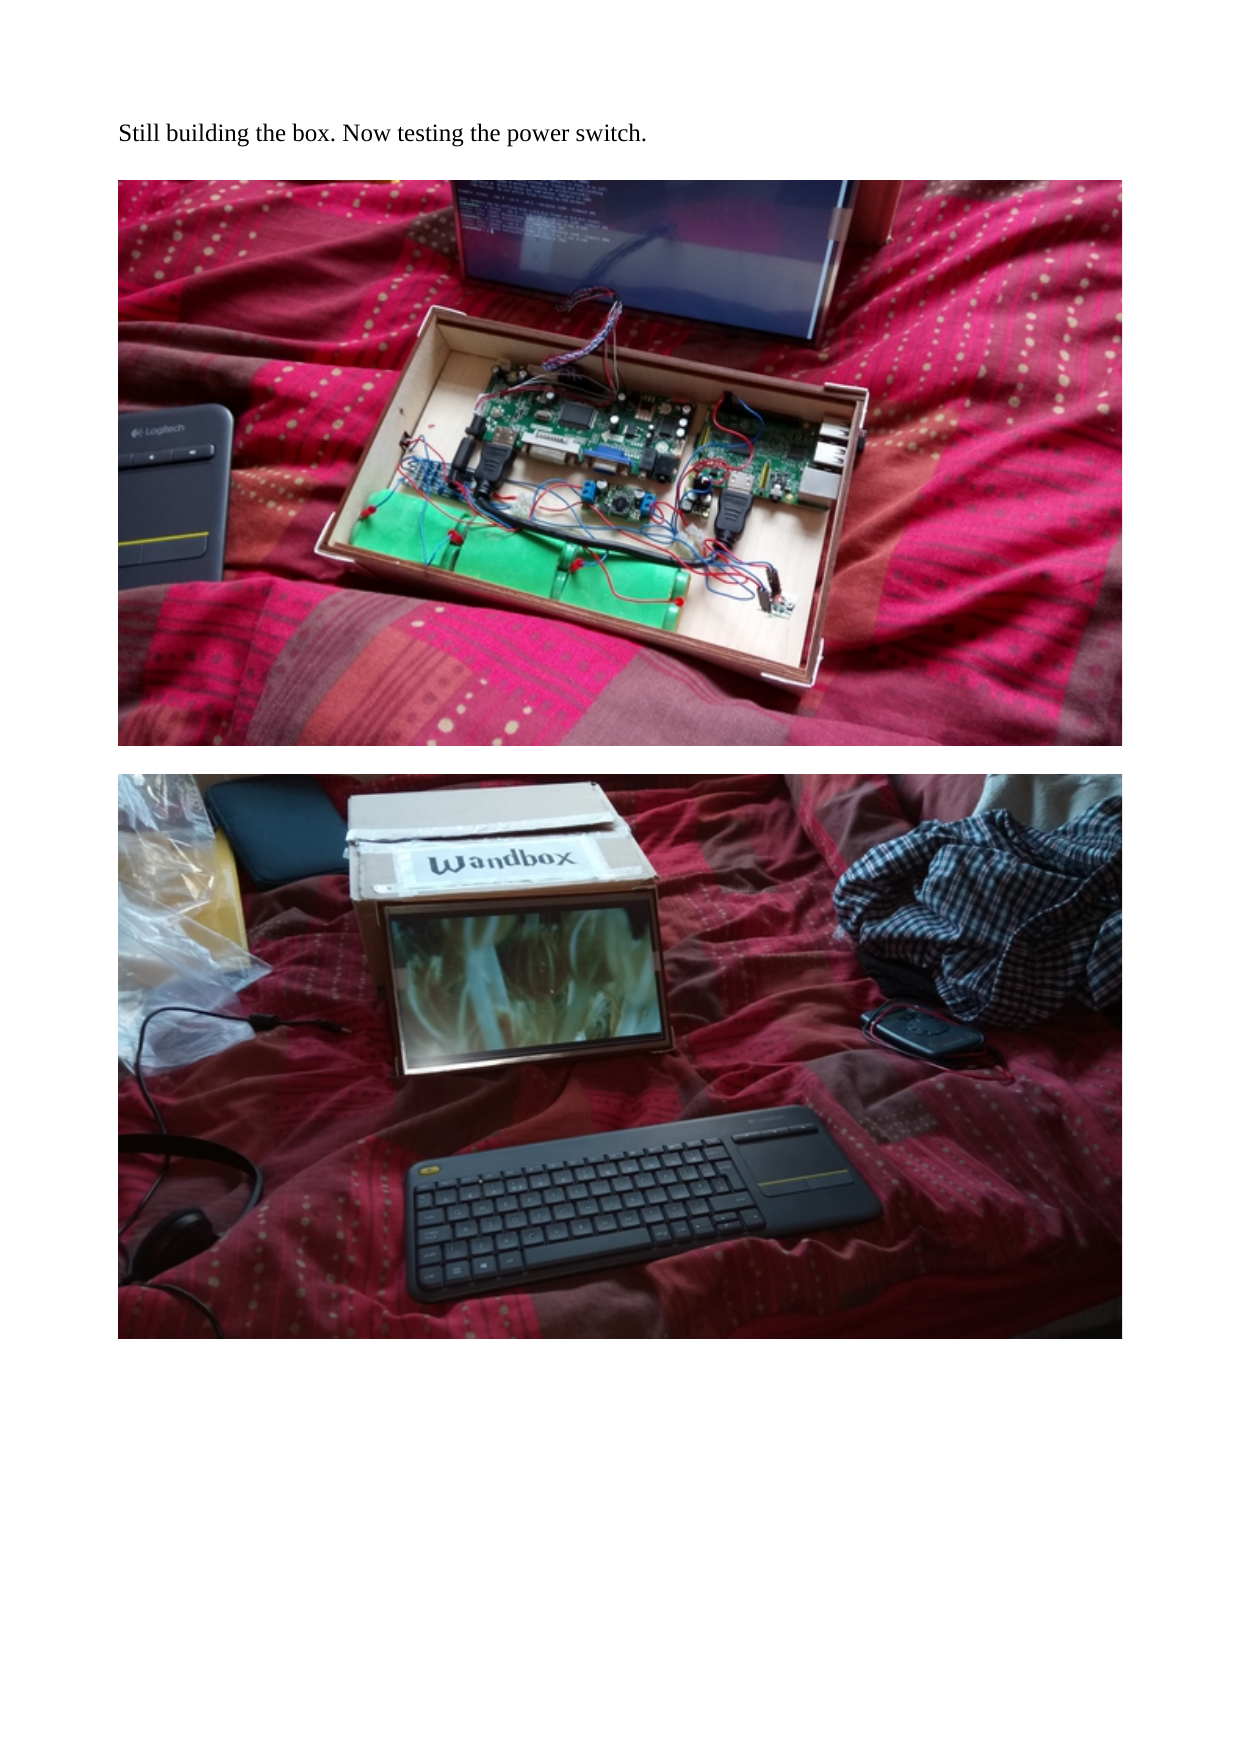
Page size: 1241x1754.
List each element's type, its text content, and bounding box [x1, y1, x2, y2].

picture [118, 180, 1123, 746]
picture [118, 774, 1123, 1339]
text Still building the box. Now testing the power switch. [118, 118, 1122, 147]
